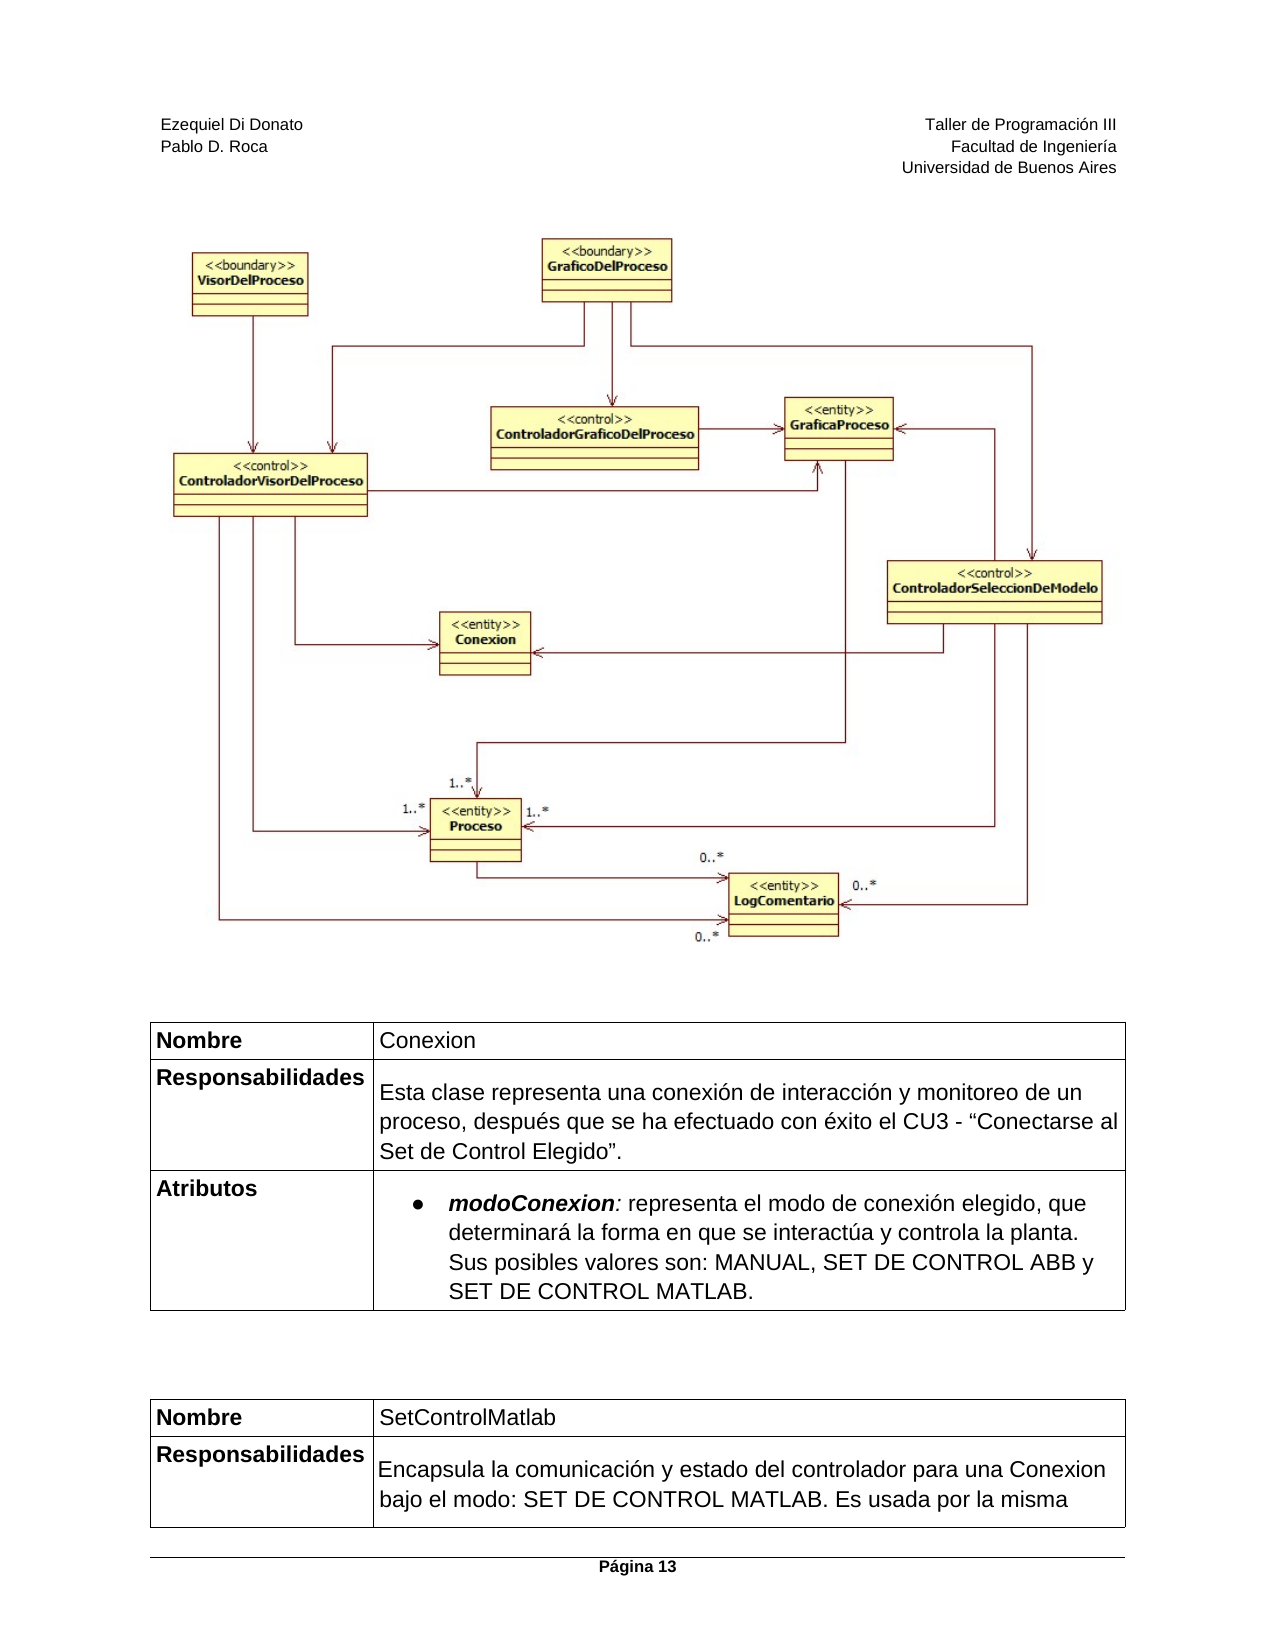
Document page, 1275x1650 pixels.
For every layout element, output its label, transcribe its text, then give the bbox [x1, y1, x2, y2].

table_header Nombre [151, 1023, 373, 1059]
table_cell Responsabilidades [151, 1437, 373, 1527]
table_cell Responsabilidades [151, 1060, 373, 1170]
table_header Nombre [151, 1400, 373, 1436]
table_cell Encapsula la comunicación y estado del controlador para una Conexion bajo el modo: SET DE CONTROL MATLAB. Es usada por la misma [374, 1437, 1125, 1527]
table_cell Esta clase representa una conexión de interacción y monitoreo de un proceso, después que se ha efectuado con éxito el CU3 - “Conectarse al Set de Control Elegido”. [374, 1060, 1125, 1170]
picture [150, 215, 1125, 966]
table_header Conexion [374, 1023, 1125, 1059]
table_cell Atributos [151, 1171, 373, 1310]
table_header SetControlMatlab [374, 1400, 1125, 1436]
table_cell modoConexion: representa el modo de conexión elegido, que determinará la forma en que se interactúa y controla la planta. Sus posibles valores son: MANUAL, SET DE CONTROL ABB y SET DE CONTROL MATLAB. [374, 1171, 1125, 1310]
